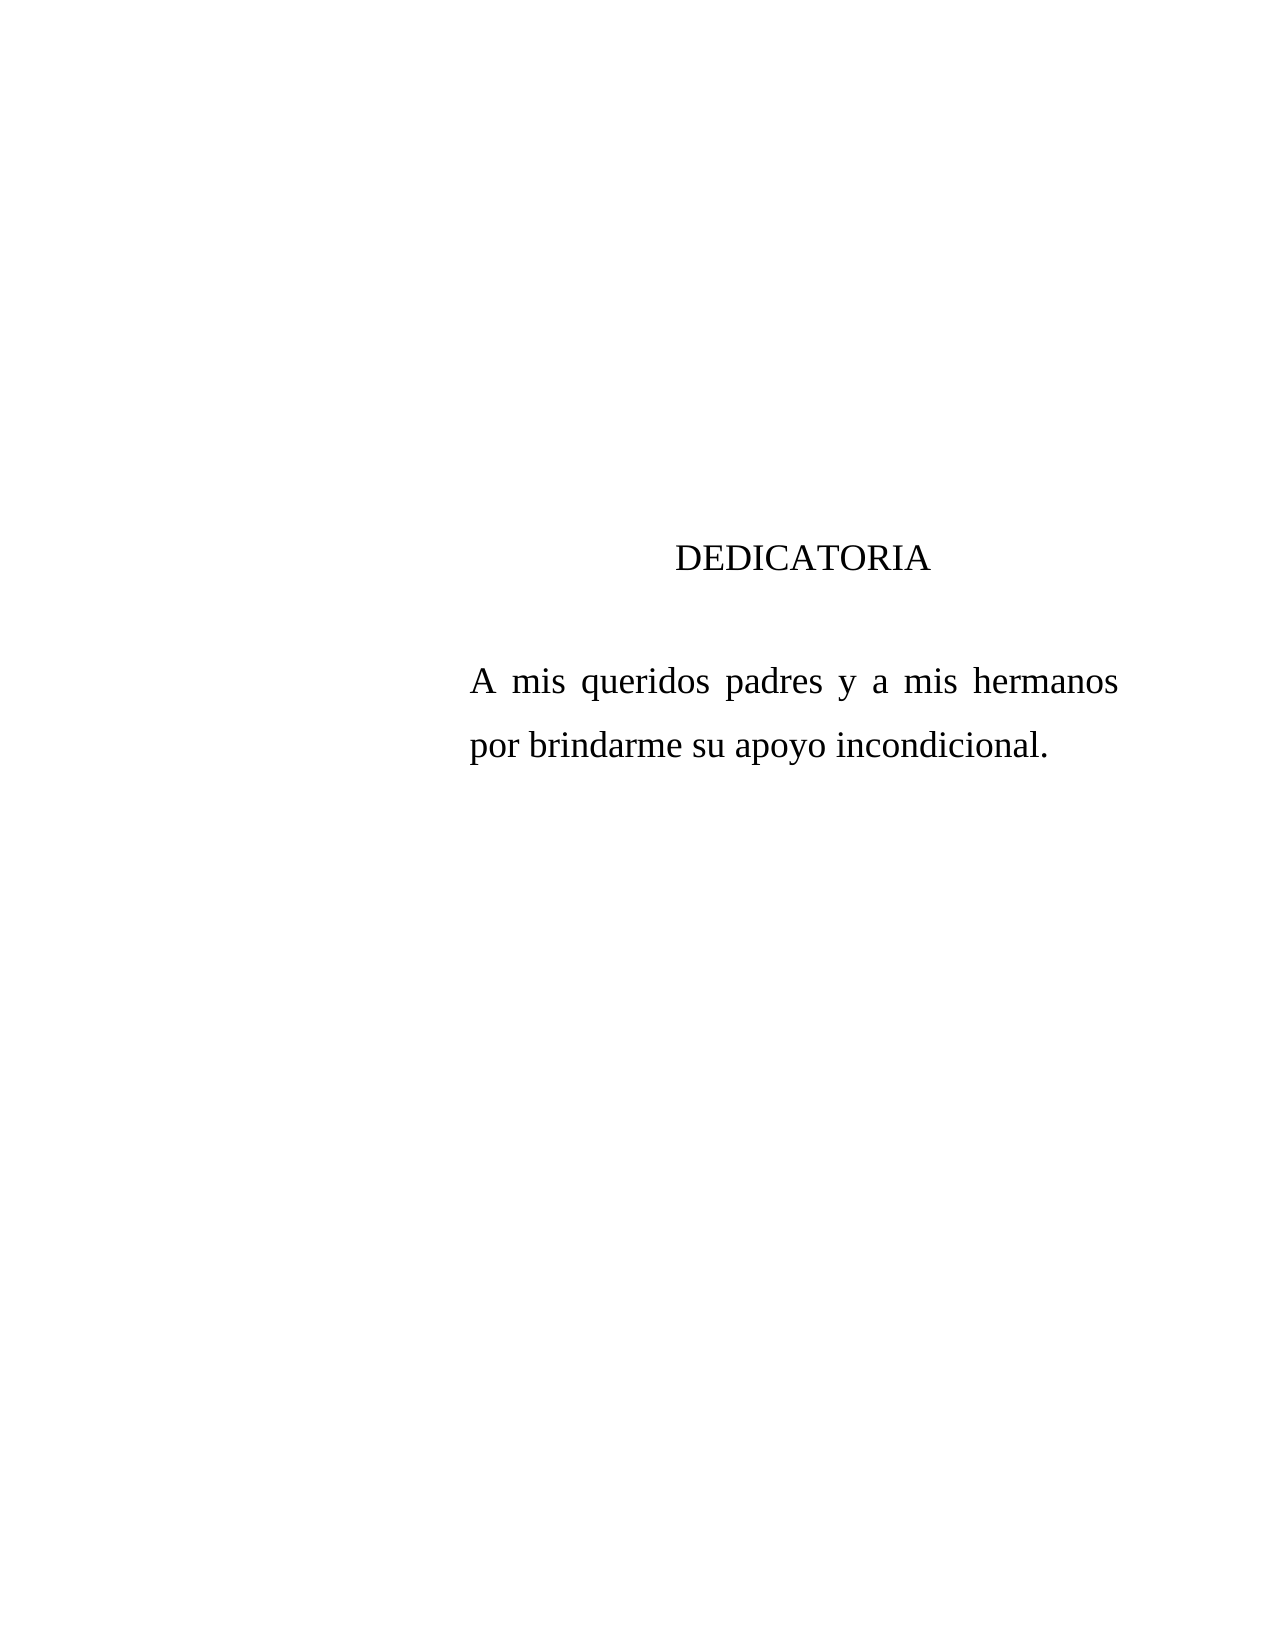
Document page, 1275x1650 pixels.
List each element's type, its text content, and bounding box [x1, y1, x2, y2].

title A mis queridos padres y a mis hermanos por brindarme su apoyo incondicional. [469, 658, 1119, 766]
title DEDICATORIA [469, 536, 1137, 579]
